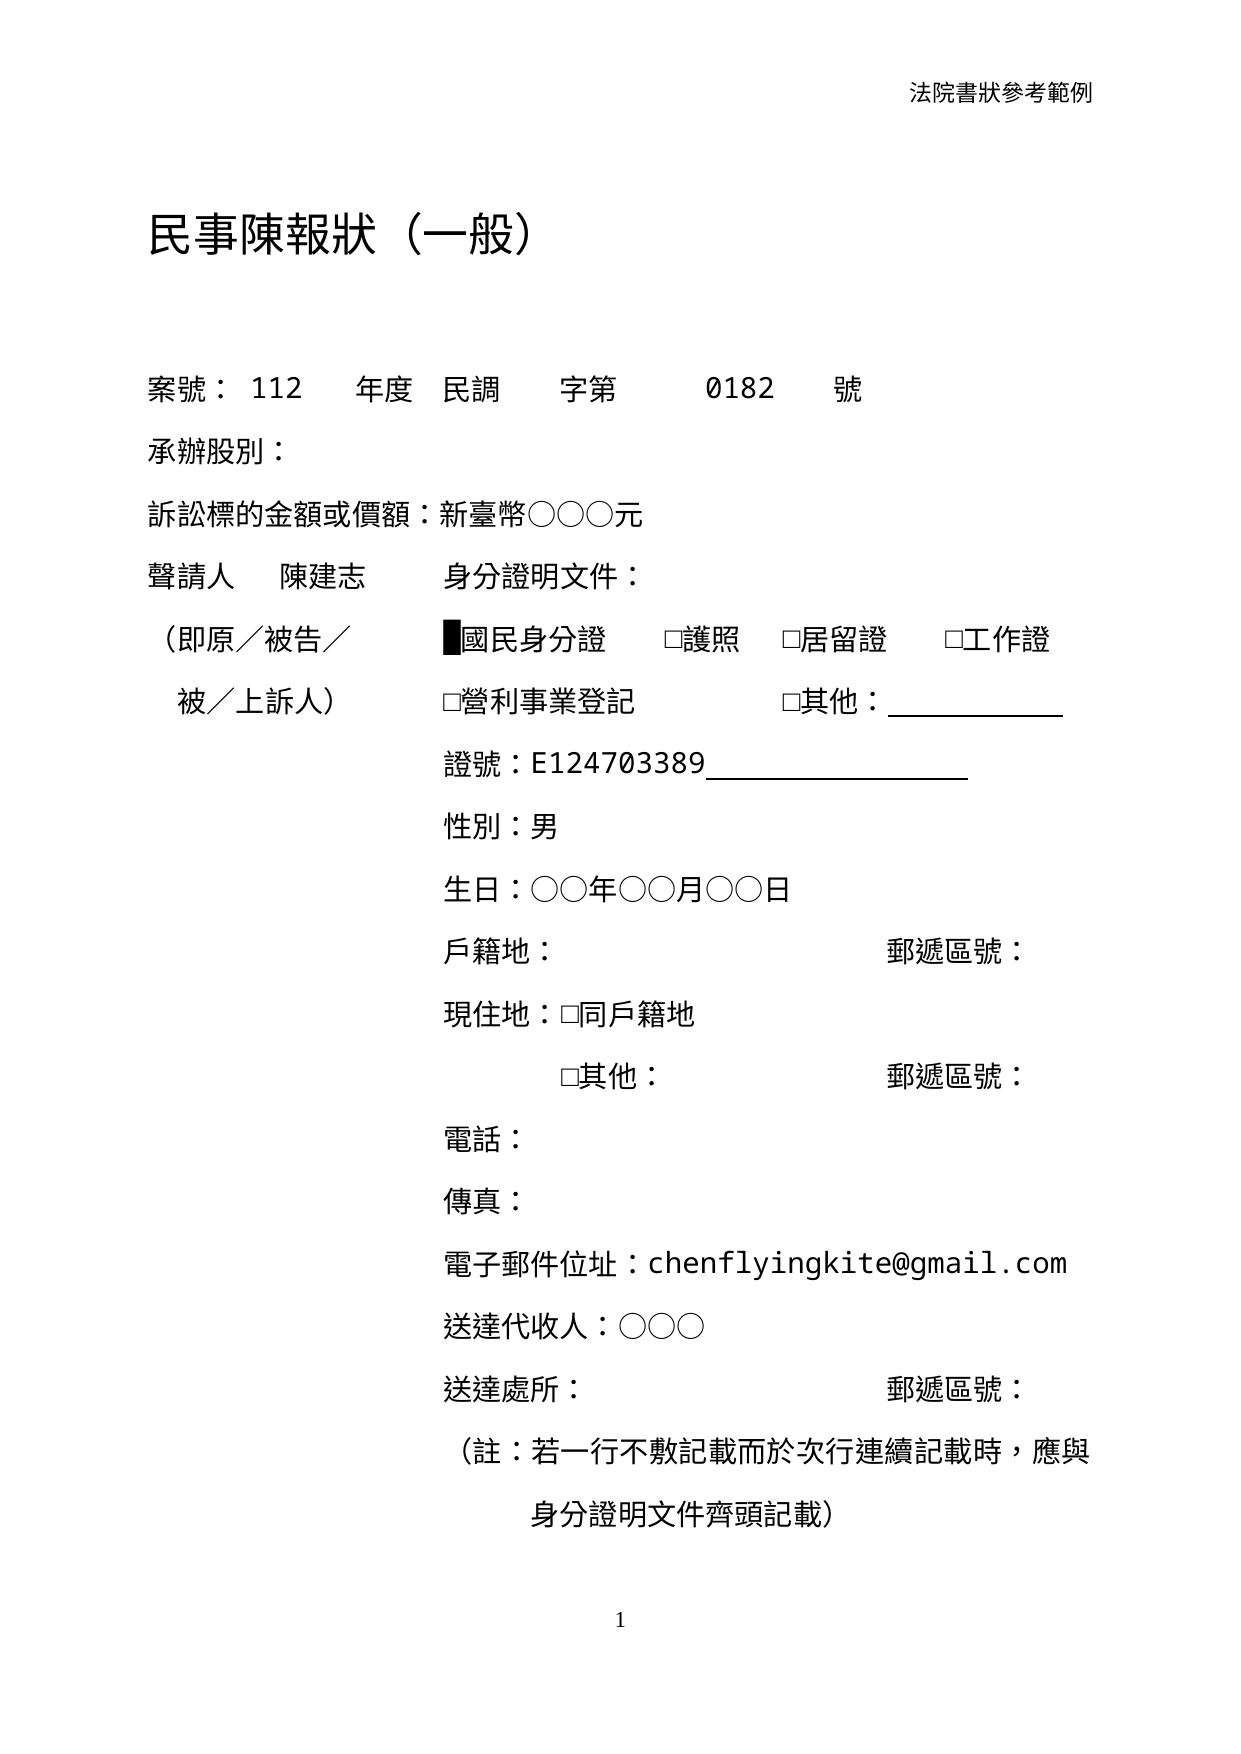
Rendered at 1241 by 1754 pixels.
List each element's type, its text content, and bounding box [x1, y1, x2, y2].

text （即原∕被告∕ █國民身分證 □護照 □居留證 □工作證 [148, 596, 1092, 658]
text 送達處所： 郵遞區號： [443, 1346, 1092, 1408]
text 案號： 112 年度 民調 字第 0182 號 [148, 346, 1092, 408]
text 現住地： □同戶籍地 [443, 971, 1092, 1033]
text （註：若一行不敷記載而於次行連續記載時，應與身分證明文件齊頭記載） [443, 1408, 1092, 1533]
text 民事陳報狀（一般） [148, 158, 1092, 283]
text 戶籍地： 郵遞區號： [443, 908, 1092, 971]
text 電子郵件位址：chenflyingkite@gmail.com [443, 1221, 1092, 1283]
text 性別：男 [443, 783, 1092, 846]
text 生日：○○年○○月○○日 [443, 846, 1092, 908]
text □其他： 郵遞區號： [443, 1033, 1092, 1096]
text 聲請人 陳建志 身分證明文件： [148, 533, 1092, 596]
text 被∕上訴人） □營利事業登記 □其他： [177, 658, 1092, 721]
text 訴訟標的金額或價額：新臺幣○○○元 [148, 471, 1092, 533]
text 電話： [443, 1096, 1092, 1158]
text 送達代收人：○○○ [443, 1283, 1092, 1346]
text 承辦股別： [148, 408, 1092, 471]
text 傳真： [443, 1158, 1092, 1221]
text 證號：E124703389 [443, 721, 1092, 783]
